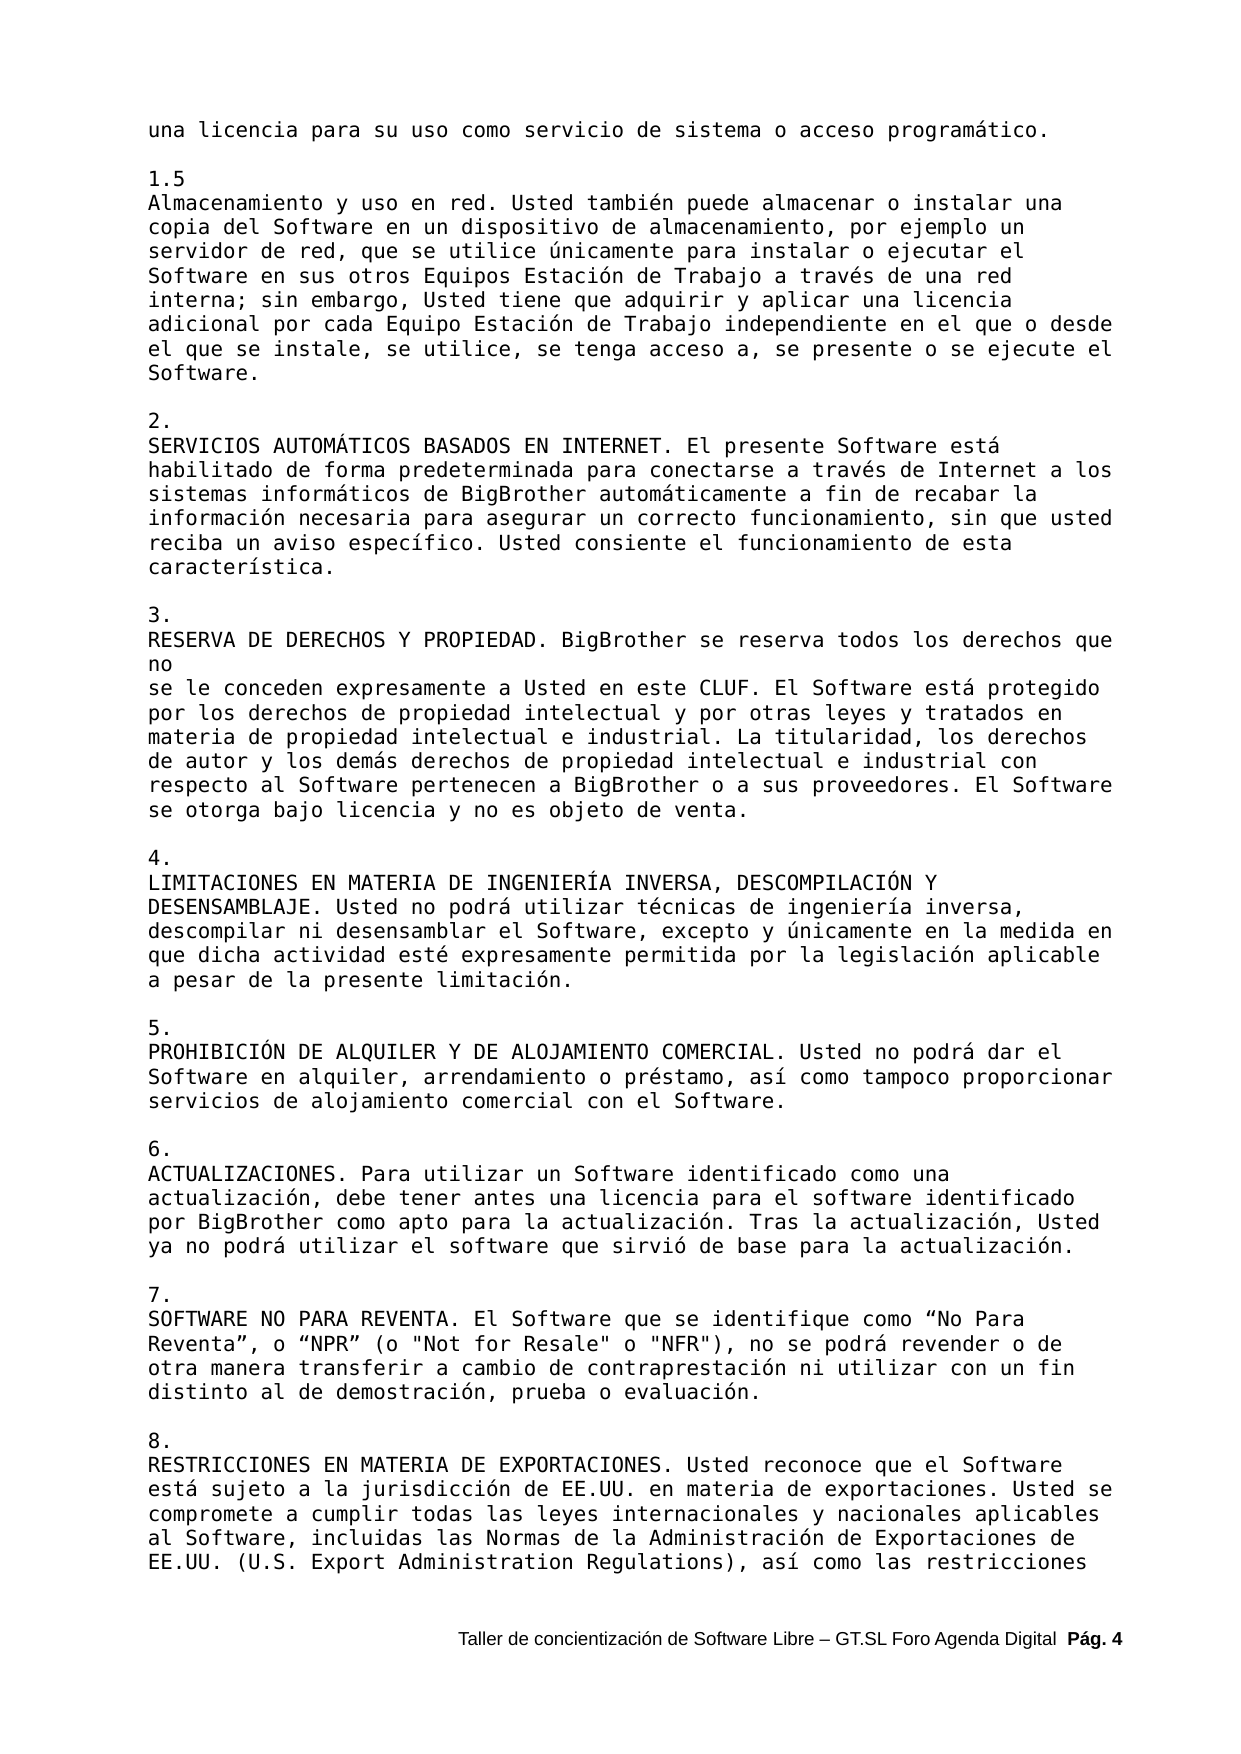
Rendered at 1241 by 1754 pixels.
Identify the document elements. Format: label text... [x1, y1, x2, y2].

text se le conceden expresamente a Usted en este CLUF. El Software está protegido por los derechos de propiedad intelectual y por otras leyes y tratados en materia de propiedad intelectual e industrial. La titularidad, los derechos de autor y los demás derechos de propiedad intelectual e industrial con respecto al Software pertenecen a BigBrother o a sus proveedores. El Software se otorga bajo licencia y no es objeto de venta. [148, 676, 1122, 822]
text 5. [148, 1016, 1122, 1040]
text una licencia para su uso como servicio de sistema o acceso programático. [148, 118, 1122, 142]
text RESERVA DE DERECHOS Y PROPIEDAD. BigBrother se reserva todos los derechos que no [148, 628, 1122, 676]
text Almacenamiento y uso en red. Usted también puede almacenar o instalar una copia del Software en un dispositivo de almacenamiento, por ejemplo un servidor de red, que se utilice únicamente para instalar o ejecutar el Software en sus otros Equipos Estación de Trabajo a través de una red interna; sin embargo, Usted tiene que adquirir y aplicar una licencia adicional por cada Equipo Estación de Trabajo independiente en el que o desde el que se instale, se utilice, se tenga acceso a, se presente o se ejecute el Software. [148, 191, 1122, 385]
text 2. [148, 409, 1122, 434]
text 4. [148, 846, 1122, 871]
text 3. [148, 603, 1122, 628]
text 1.5 [148, 167, 1122, 191]
text RESTRICCIONES EN MATERIA DE EXPORTACIONES. Usted reconoce que el Software está sujeto a la jurisdicción de EE.UU. en materia de exportaciones. Usted se compromete a cumplir todas las leyes internacionales y nacionales aplicables al Software, incluidas las Normas de la Administración de Exportaciones de EE.UU. (U.S. Export Administration Regulations), así como las restricciones [148, 1453, 1122, 1574]
text SOFTWARE NO PARA REVENTA. El Software que se identifique como “No Para Reventa”, o “NPR” (o "Not for Resale" o "NFR"), no se podrá revender o de otra manera transferir a cambio de contraprestación ni utilizar con un fin distinto al de demostración, prueba o evaluación. [148, 1307, 1122, 1404]
text LIMITACIONES EN MATERIA DE INGENIERÍA INVERSA, DESCOMPILACIÓN Y DESENSAMBLAJE. Usted no podrá utilizar técnicas de ingeniería inversa, descompilar ni desensamblar el Software, excepto y únicamente en la medida en que dicha actividad esté expresamente permitida por la legislación aplicable a pesar de la presente limitación. [148, 871, 1122, 992]
text 6. [148, 1137, 1122, 1162]
text SERVICIOS AUTOMÁTICOS BASADOS EN INTERNET. El presente Software está habilitado de forma predeterminada para conectarse a través de Internet a los sistemas informáticos de BigBrother automáticamente a fin de recabar la información necesaria para asegurar un correcto funcionamiento, sin que usted reciba un aviso específico. Usted consiente el funcionamiento de esta característica. [148, 434, 1122, 579]
text ACTUALIZACIONES. Para utilizar un Software identificado como una actualización, debe tener antes una licencia para el software identificado por BigBrother como apto para la actualización. Tras la actualización, Usted ya no podrá utilizar el software que sirvió de base para la actualización. [148, 1162, 1122, 1259]
text 8. [148, 1429, 1122, 1453]
text PROHIBICIÓN DE ALQUILER Y DE ALOJAMIENTO COMERCIAL. Usted no podrá dar el Software en alquiler, arrendamiento o préstamo, así como tampoco proporcionar servicios de alojamiento comercial con el Software. [148, 1040, 1122, 1113]
text 7. [148, 1283, 1122, 1307]
